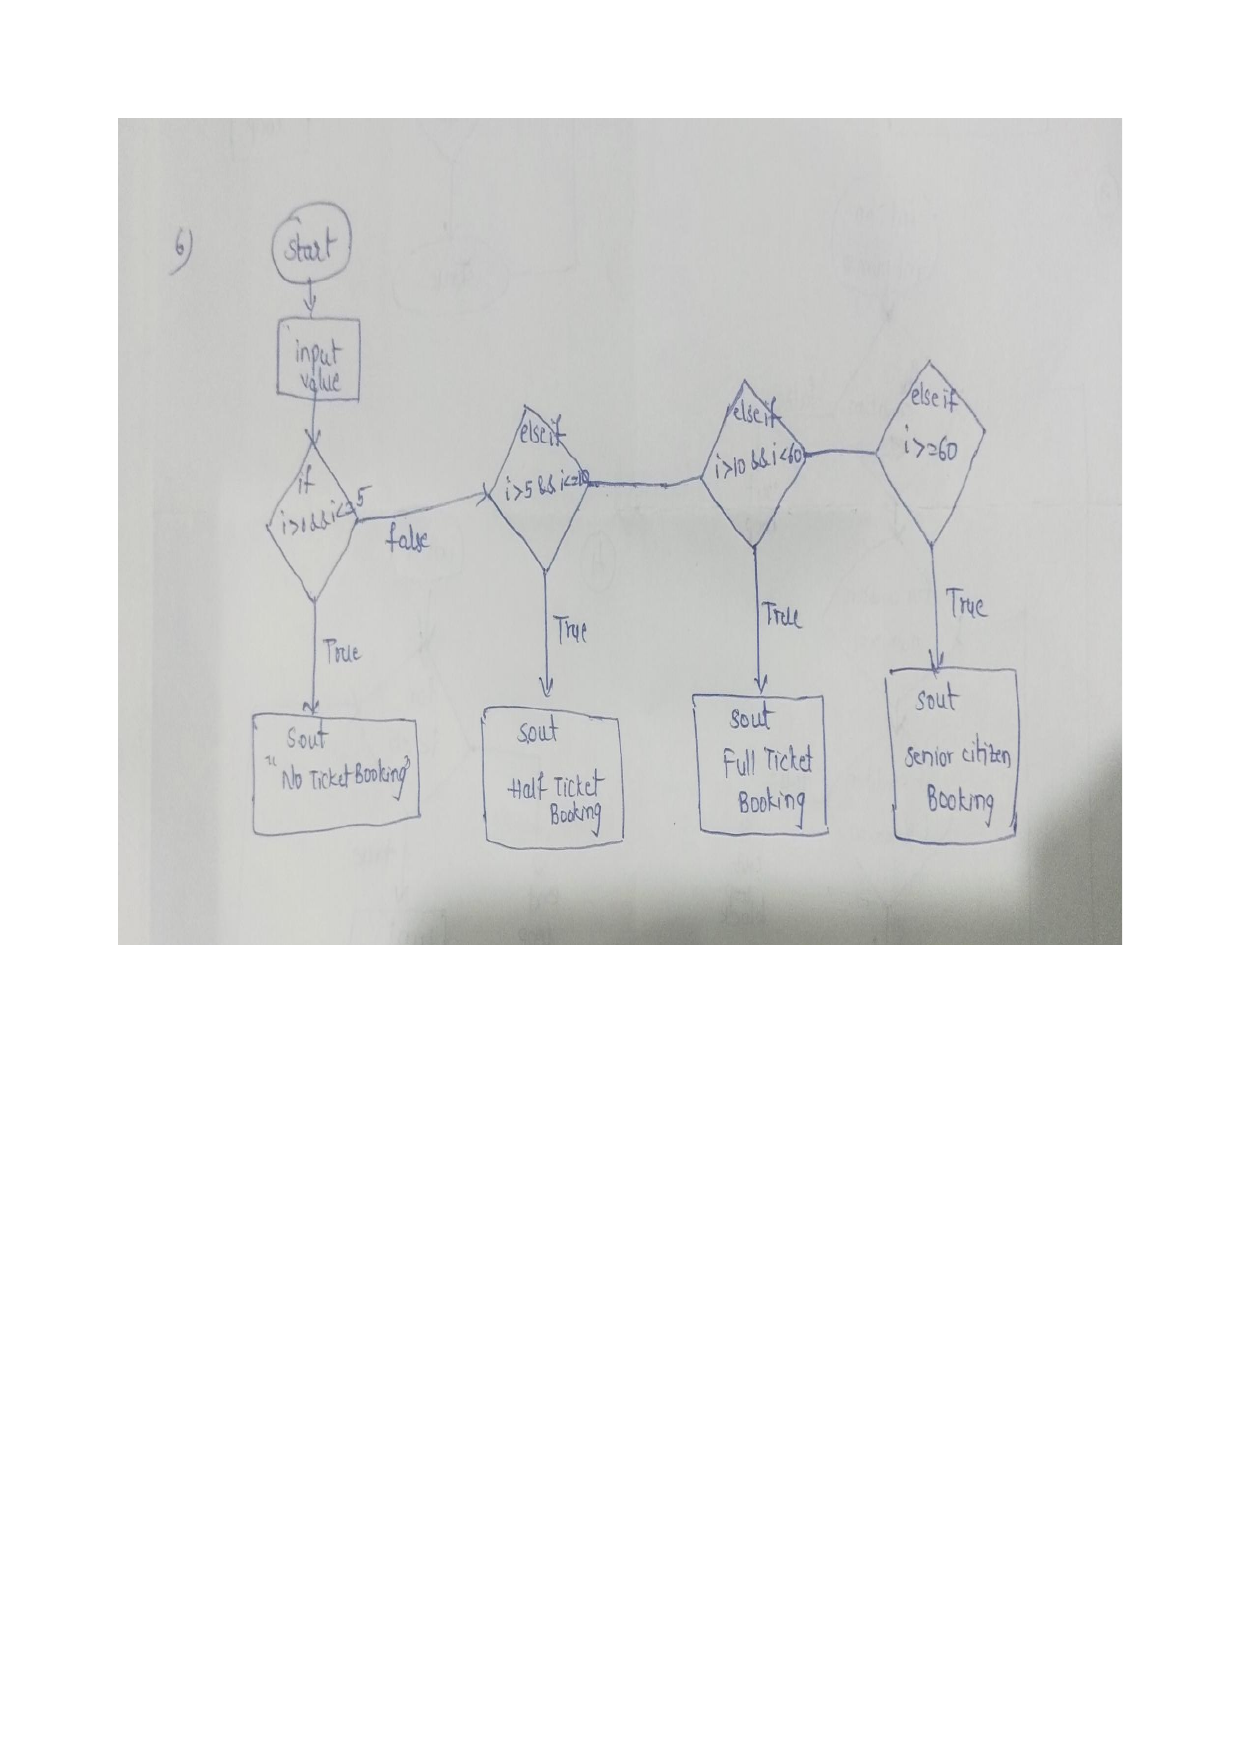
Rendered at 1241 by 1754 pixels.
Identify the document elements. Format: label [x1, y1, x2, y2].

picture [118, 118, 1123, 945]
